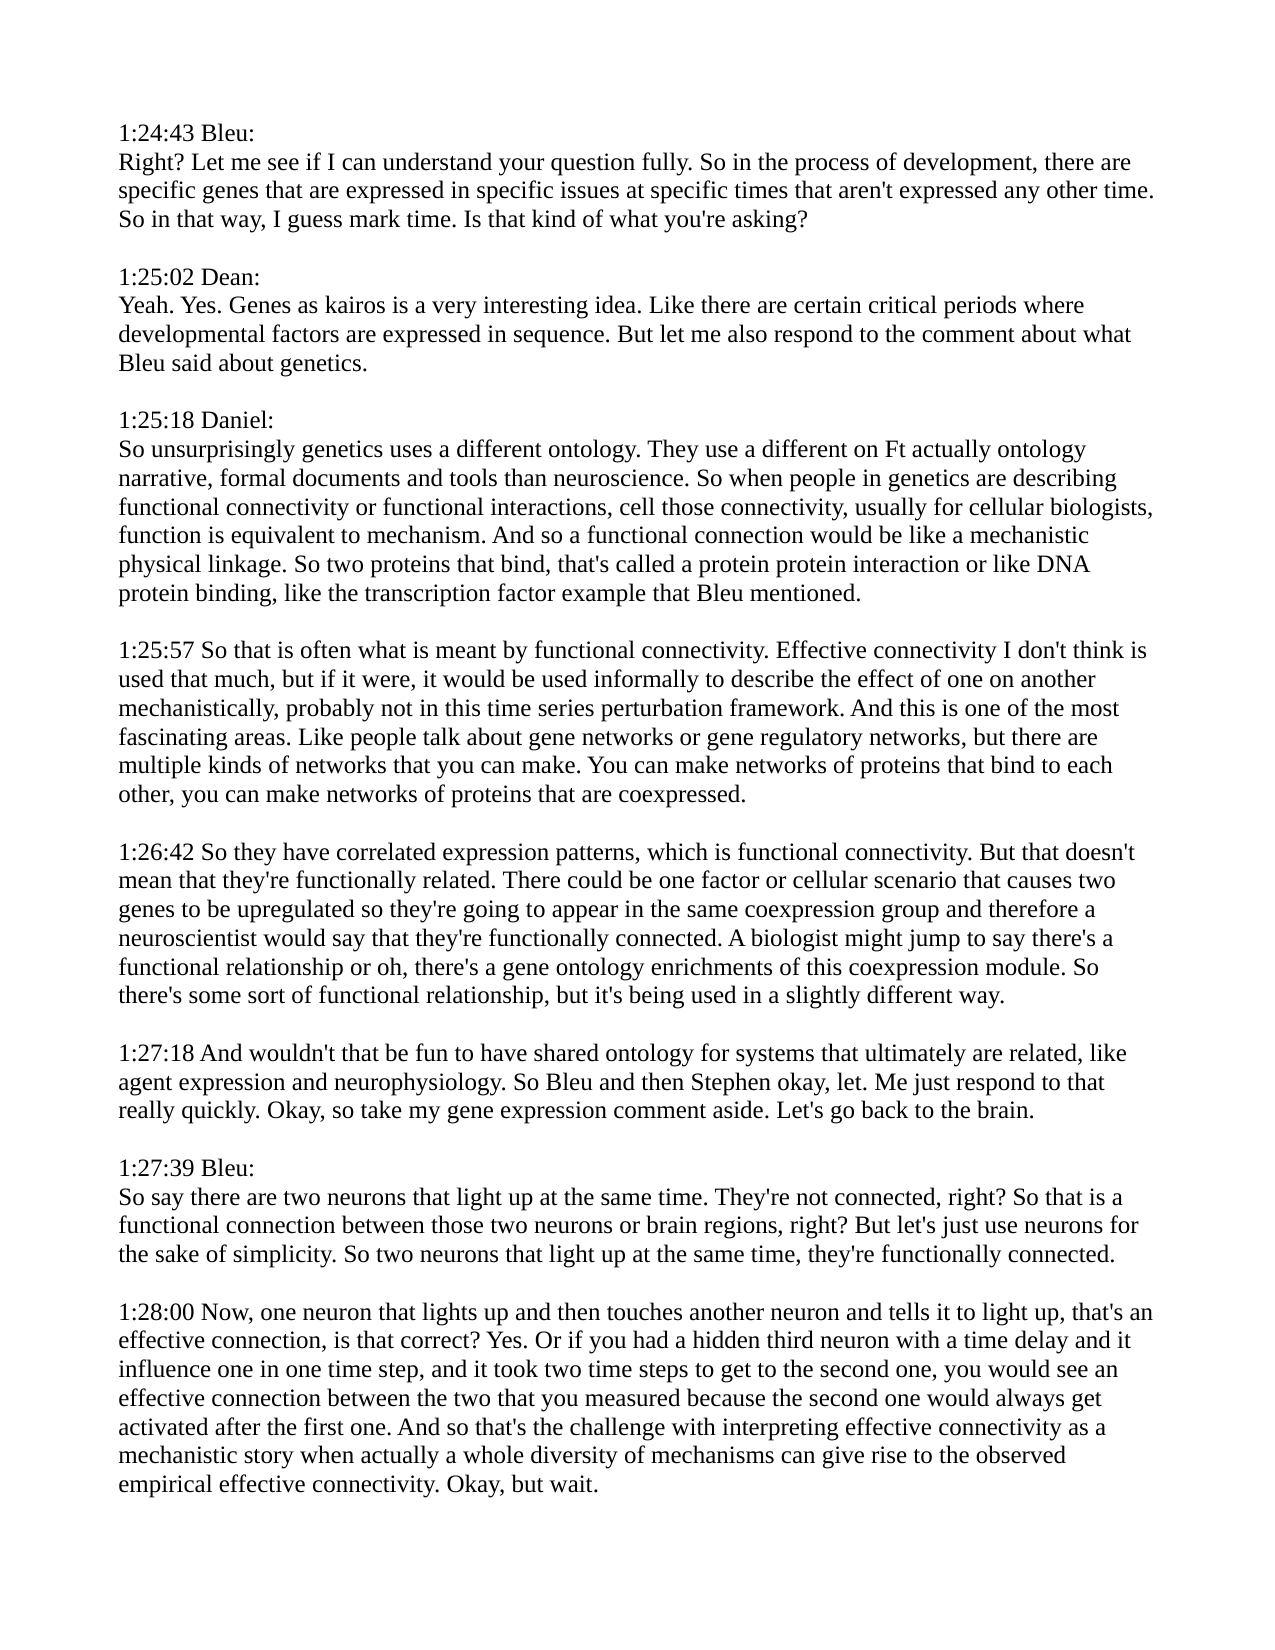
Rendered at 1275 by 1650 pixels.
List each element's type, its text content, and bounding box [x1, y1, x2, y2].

text 1:24:43 Bleu: Right? Let me see if I can understand your question fully. So in the process of development, there are specific genes that are expressed in specific issues at specific times that aren't expressed any other time. So in that way, I guess mark time. Is that kind of what you're asking? 1:25:02 Dean: Yeah. Yes. Genes as kairos is a very interesting idea. Like there are certain critical periods where developmental factors are expressed in sequence. But let me also respond to the comment about what Bleu said about genetics. 1:25:18 Daniel: So unsurprisingly genetics uses a different ontology. They use a different on Ft actually ontology narrative, formal documents and tools than neuroscience. So when people in genetics are describing functional connectivity or functional interactions, cell those connectivity, usually for cellular biologists, function is equivalent to mechanism. And so a functional connection would be like a mechanistic physical linkage. So two proteins that bind, that's called a protein protein interaction or like DNA protein binding, like the transcription factor example that Bleu mentioned. 1:25:57 So that is often what is meant by functional connectivity. Effective connectivity I don't think is used that much, but if it were, it would be used informally to describe the effect of one on another mechanistically, probably not in this time series perturbation framework. And this is one of the most fascinating areas. Like people talk about gene networks or gene regulatory networks, but there are multiple kinds of networks that you can make. You can make networks of proteins that bind to each other, you can make networks of proteins that are coexpressed. 1:26:42 So they have correlated expression patterns, which is functional connectivity. But that doesn't mean that they're functionally related. There could be one factor or cellular scenario that causes two genes to be upregulated so they're going to appear in the same coexpression group and therefore a neuroscientist would say that they're functionally connected. A biologist might jump to say there's a functional relationship or oh, there's a gene ontology enrichments of this coexpression module. So there's some sort of functional relationship, but it's being used in a slightly different way. 1:27:18 And wouldn't that be fun to have shared ontology for systems that ultimately are related, like agent expression and neurophysiology. So Bleu and then Stephen okay, let. Me just respond to that really quickly. Okay, so take my gene expression comment aside. Let's go back to the brain. 1:27:39 Bleu: So say there are two neurons that light up at the same time. They're not connected, right? So that is a functional connection between those two neurons or brain regions, right? But let's just use neurons for the sake of simplicity. So two neurons that light up at the same time, they're functionally connected. 1:28:00 Now, one neuron that lights up and then touches another neuron and tells it to light up, that's an effective connection, is that correct? Yes. Or if you had a hidden third neuron with a time delay and it influence one in one time step, and it took two time steps to get to the second one, you would see an effective connection between the two that you measured because the second one would always get activated after the first one. And so that's the challenge with interpreting effective connectivity as a mechanistic story when actually a whole diversity of mechanisms can give rise to the observed empirical effective connectivity. Okay, but wait. [118, 118, 1157, 1498]
